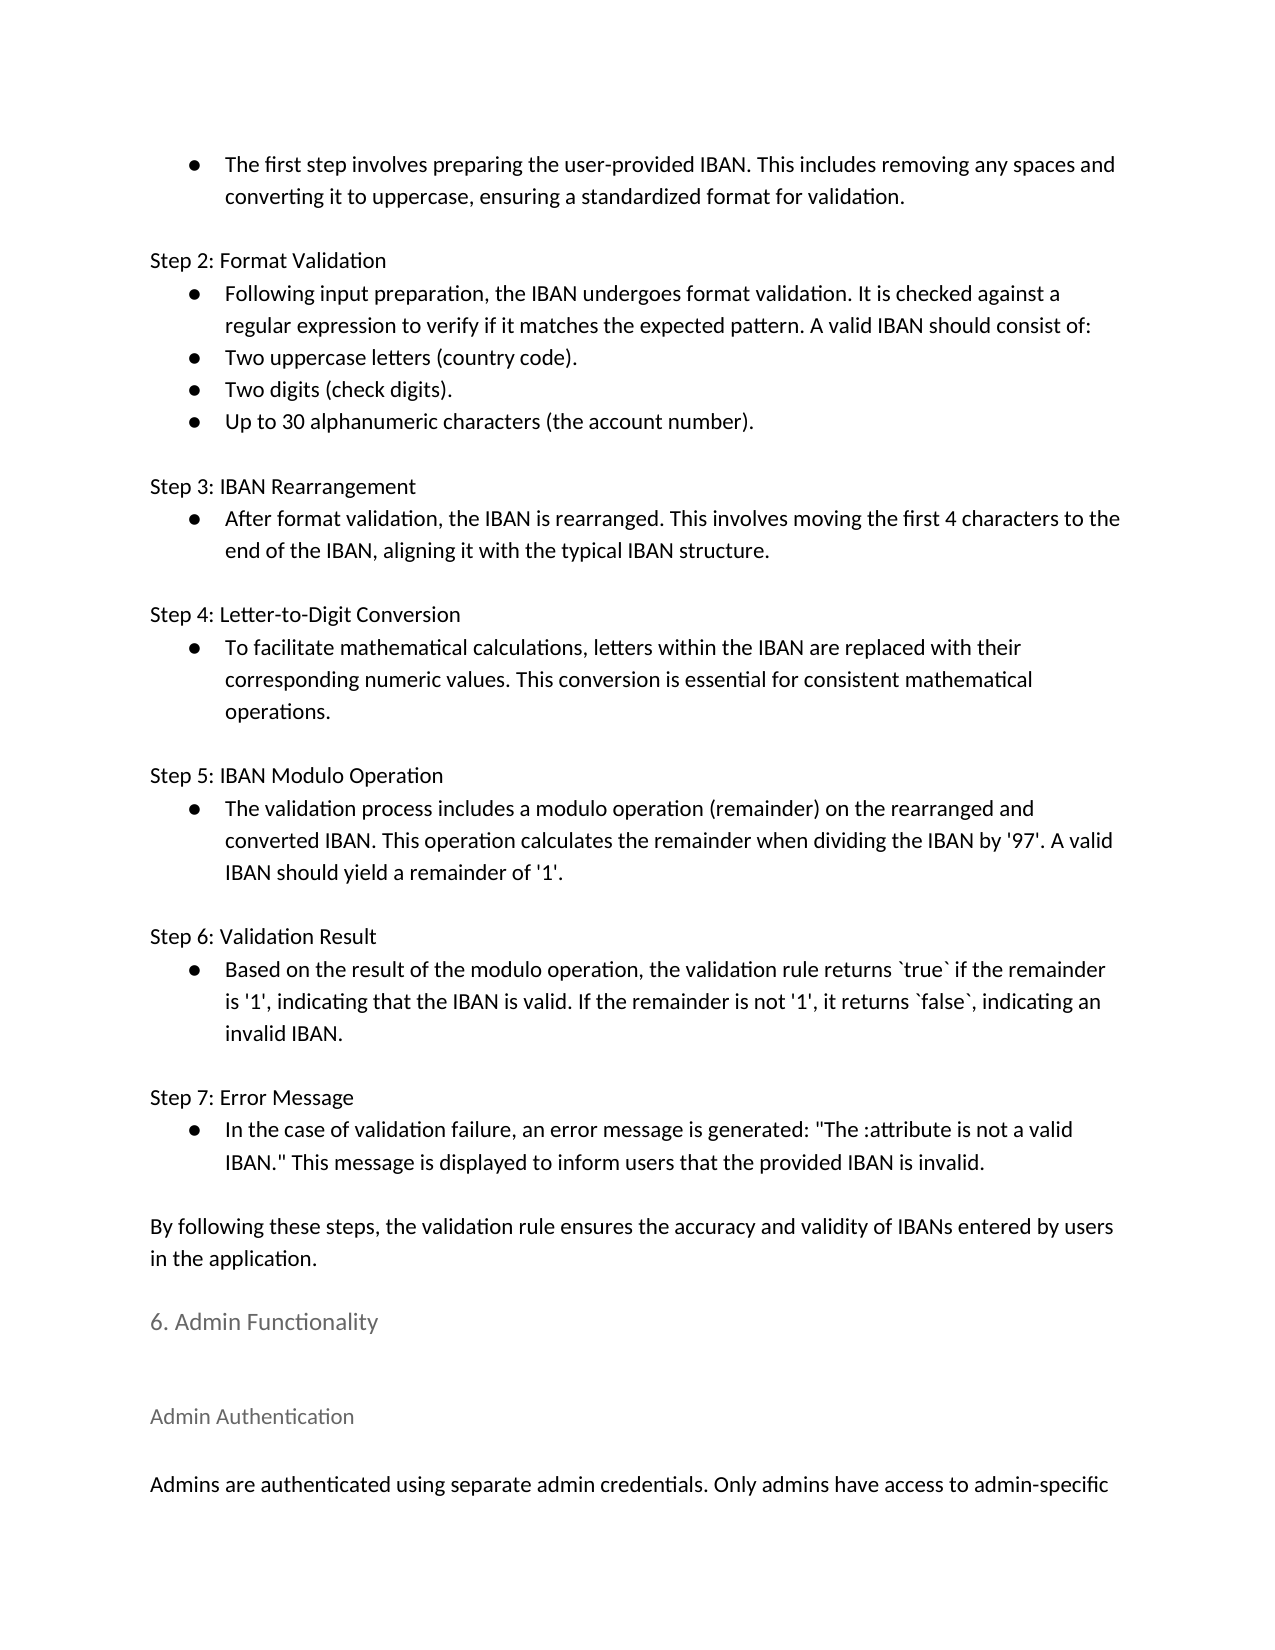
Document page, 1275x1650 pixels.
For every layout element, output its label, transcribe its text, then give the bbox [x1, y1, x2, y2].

list Following input preparation, the IBAN undergoes format validation. It is checked against a regular expression to verify if it matches the expected pattern. A valid IBAN should consist of: [187, 279, 1125, 339]
text Step 4: Letter-to-Digit Conversion [150, 601, 1125, 629]
subtitle 6. Admin Functionality [150, 1306, 1125, 1336]
list Two uppercase letters (country code). [187, 343, 1125, 371]
list To facilitate mathematical calculations, letters within the IBAN are replaced with their corresponding numeric values. This conversion is essential for consistent mathematical operations. [187, 633, 1125, 725]
text Step 6: Validation Result [150, 922, 1125, 951]
text Step 2: Format Validation [150, 247, 1125, 274]
text Admins are authenticated using separate admin credentials. Only admins have access to admin-specific [150, 1470, 1125, 1498]
list The first step involves preparing the user-provided IBAN. This includes removing any spaces and converting it to uppercase, ensuring a standardized format for validation. [187, 150, 1125, 210]
list The validation process includes a modulo operation (remainder) on the rearranged and converted IBAN. This operation calculates the remainder when dividing the IBAN by '97'. A valid IBAN should yield a remainder of '1'. [187, 794, 1125, 886]
list Up to 30 alphanumeric characters (the account number). [187, 407, 1125, 436]
list In the case of validation failure, an error message is generated: "The :attribute is not a valid IBAN." This message is displayed to inform users that the provided IBAN is invalid. [187, 1116, 1125, 1176]
text Step 7: Error Message [150, 1083, 1125, 1111]
subtitle Admin Authentication [150, 1402, 1125, 1430]
text Step 5: IBAN Modulo Operation [150, 762, 1125, 789]
text Step 3: IBAN Rearrangement [150, 472, 1125, 500]
list Two digits (check digits). [187, 375, 1125, 403]
text By following these steps, the validation rule ensures the accuracy and validity of IBANs entered by users in the application. [150, 1212, 1125, 1272]
list After format validation, the IBAN is rearranged. This involves moving the first 4 characters to the end of the IBAN, aligning it with the typical IBAN structure. [187, 504, 1125, 564]
list Based on the result of the modulo operation, the validation rule returns `true` if the remainder is '1', indicating that the IBAN is valid. If the remainder is not '1', it returns `false`, indicating an invalid IBAN. [187, 955, 1125, 1047]
